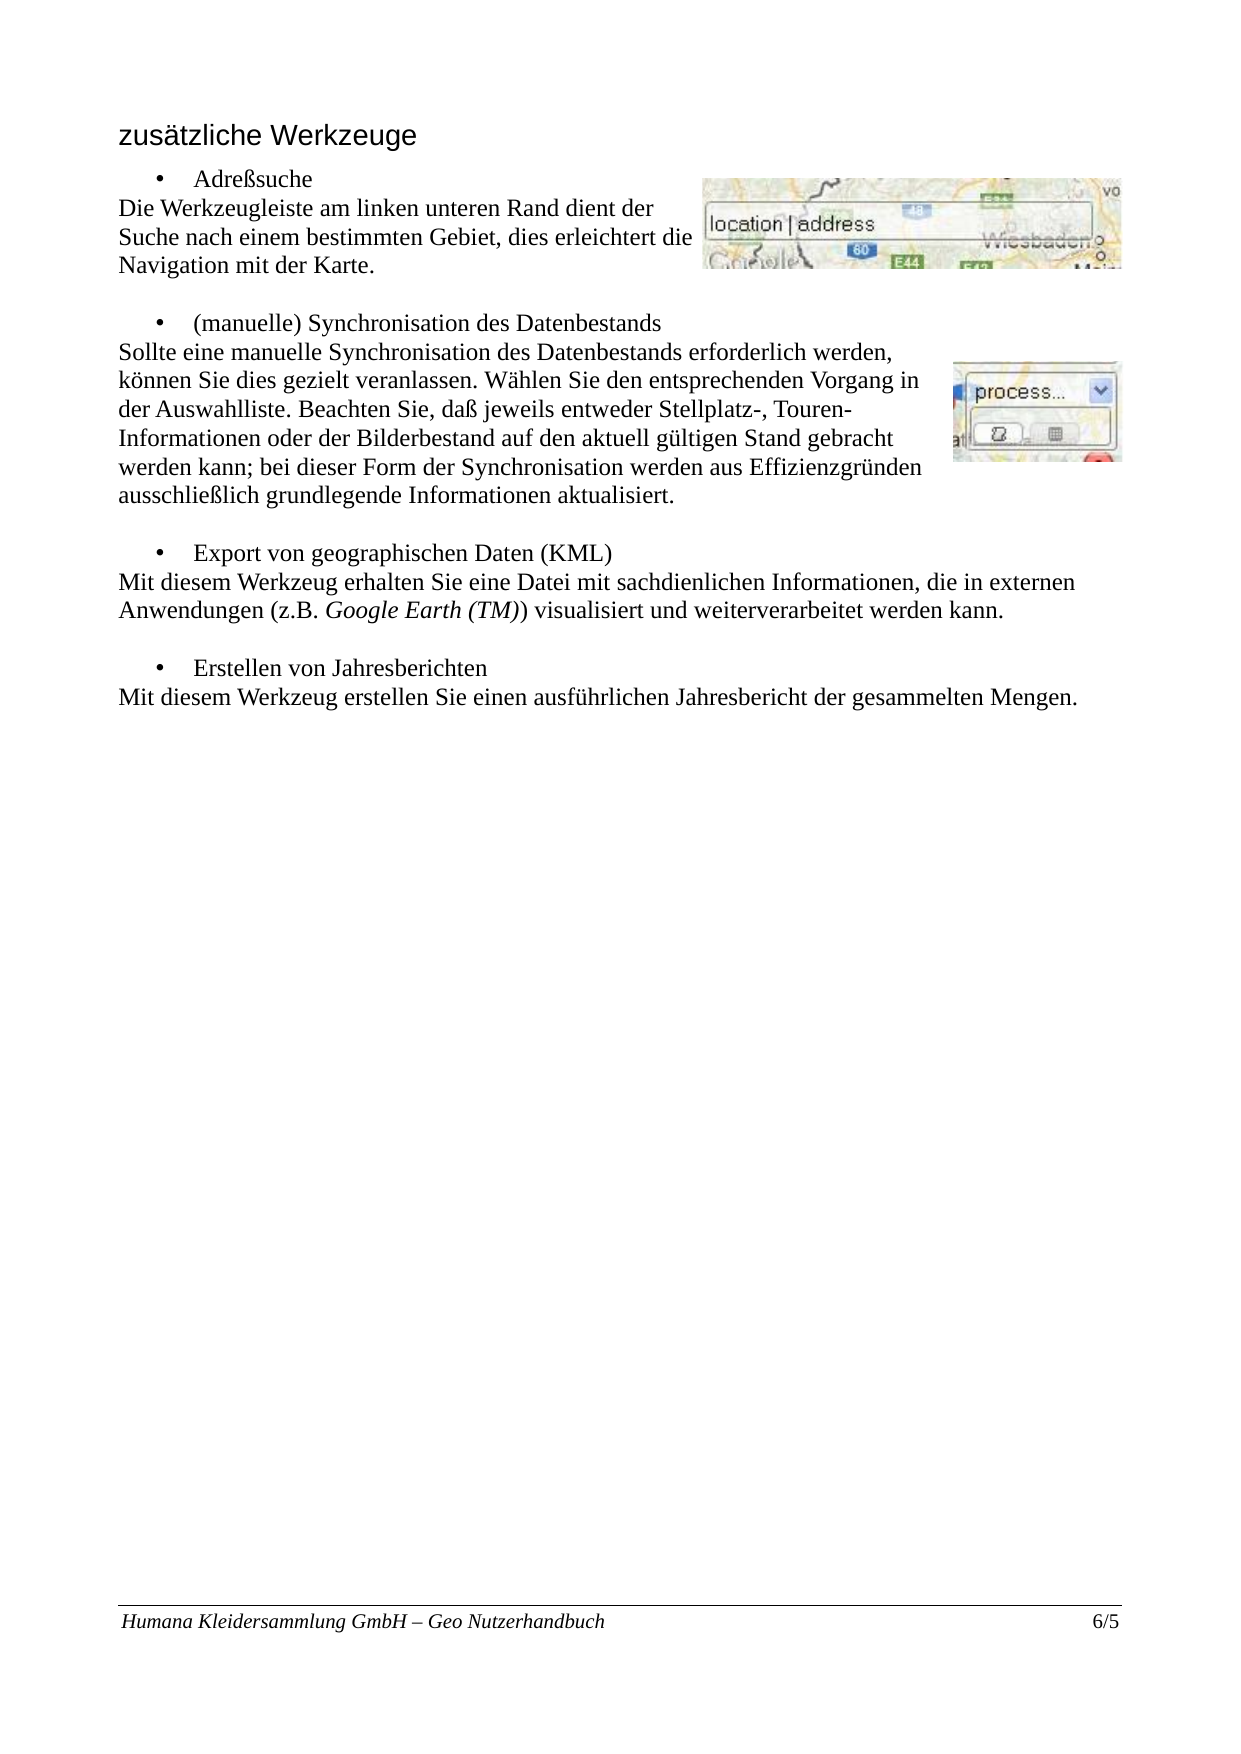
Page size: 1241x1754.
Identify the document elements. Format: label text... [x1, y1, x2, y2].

picture [702, 178, 1123, 269]
picture [953, 361, 1124, 462]
list Adreßsuche [156, 164, 1122, 193]
list Erstellen von Jahresberichten [156, 653, 1122, 682]
list (manuelle) Synchronisation des Datenbestands [156, 308, 1122, 337]
text Mit diesem Werkzeug erstellen Sie einen ausführlichen Jahresbericht der gesammelten Mengen. [118, 682, 1122, 710]
list Export von geographischen Daten (KML) [156, 538, 1122, 567]
text Sollte eine manuelle Synchronisation des Datenbestands erforderlich werden, können Sie dies gezielt veranlassen. Wählen Sie den entsprechenden Vorgang in der Auswahlliste. Beachten Sie, daß jeweils entweder Stellplatz-, Touren-Informationen oder der Bilderbestand auf den aktuell gültigen Stand gebracht werden kann; bei dieser Form der Synchronisation werden aus Effizienzgründen ausschließlich grundlegende Informationen aktualisiert. [118, 337, 1122, 509]
text Die Werkzeugleiste am linken unteren Rand dient der Suche nach einem bestimmten Gebiet, dies erleichtert die Navigation mit der Karte. [118, 193, 1122, 279]
text Mit diesem Werkzeug erhalten Sie eine Datei mit sachdienlichen Informationen, die in externen Anwendungen (z.B. Google Earth (TM)) visualisiert und weiterverarbeitet werden kann. [118, 567, 1122, 624]
